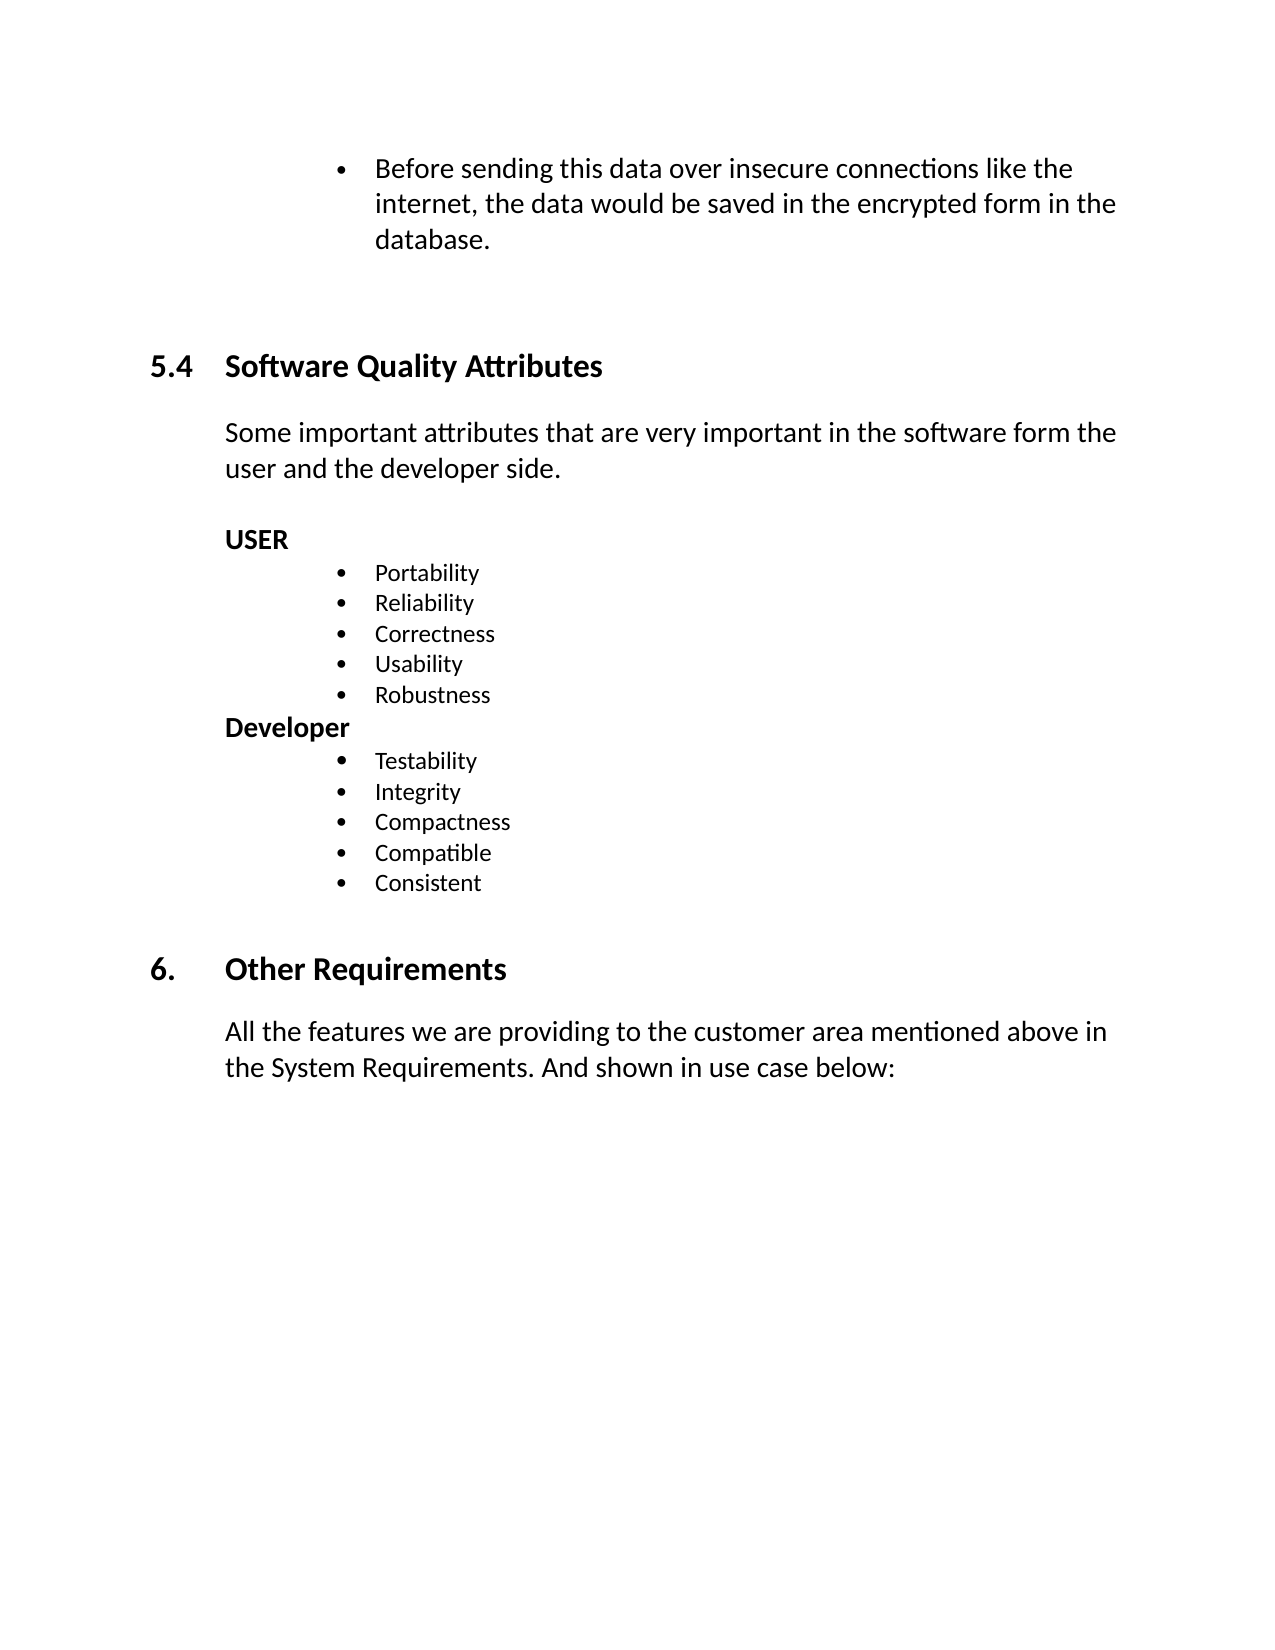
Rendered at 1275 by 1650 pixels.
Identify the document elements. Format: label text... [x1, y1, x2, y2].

list Usability [337, 648, 1125, 679]
list Correctness [337, 618, 1125, 648]
text 5.4 Software Quality Attributes [150, 344, 1125, 385]
list Compatible [337, 837, 1125, 867]
list Portability [337, 557, 1125, 587]
text Some important attributes that are very important in the software form the user and the developer side. [225, 414, 1125, 486]
list Before sending this data over insecure connections like the internet, the data would be saved in the encrypted form in the database. [337, 150, 1125, 257]
list Integrity [337, 776, 1125, 806]
list Compactness [337, 806, 1125, 837]
text 6. Other Requirements [150, 948, 1125, 988]
list Robustness [337, 679, 1125, 709]
text Developer [150, 709, 1125, 745]
list Reliability [337, 587, 1125, 618]
text All the features we are providing to the customer area mentioned above in the System Requirements. And shown in use case below: [225, 1013, 1125, 1085]
text USER [150, 521, 1125, 557]
list Consistent [337, 867, 1125, 898]
list Testability [337, 745, 1125, 776]
